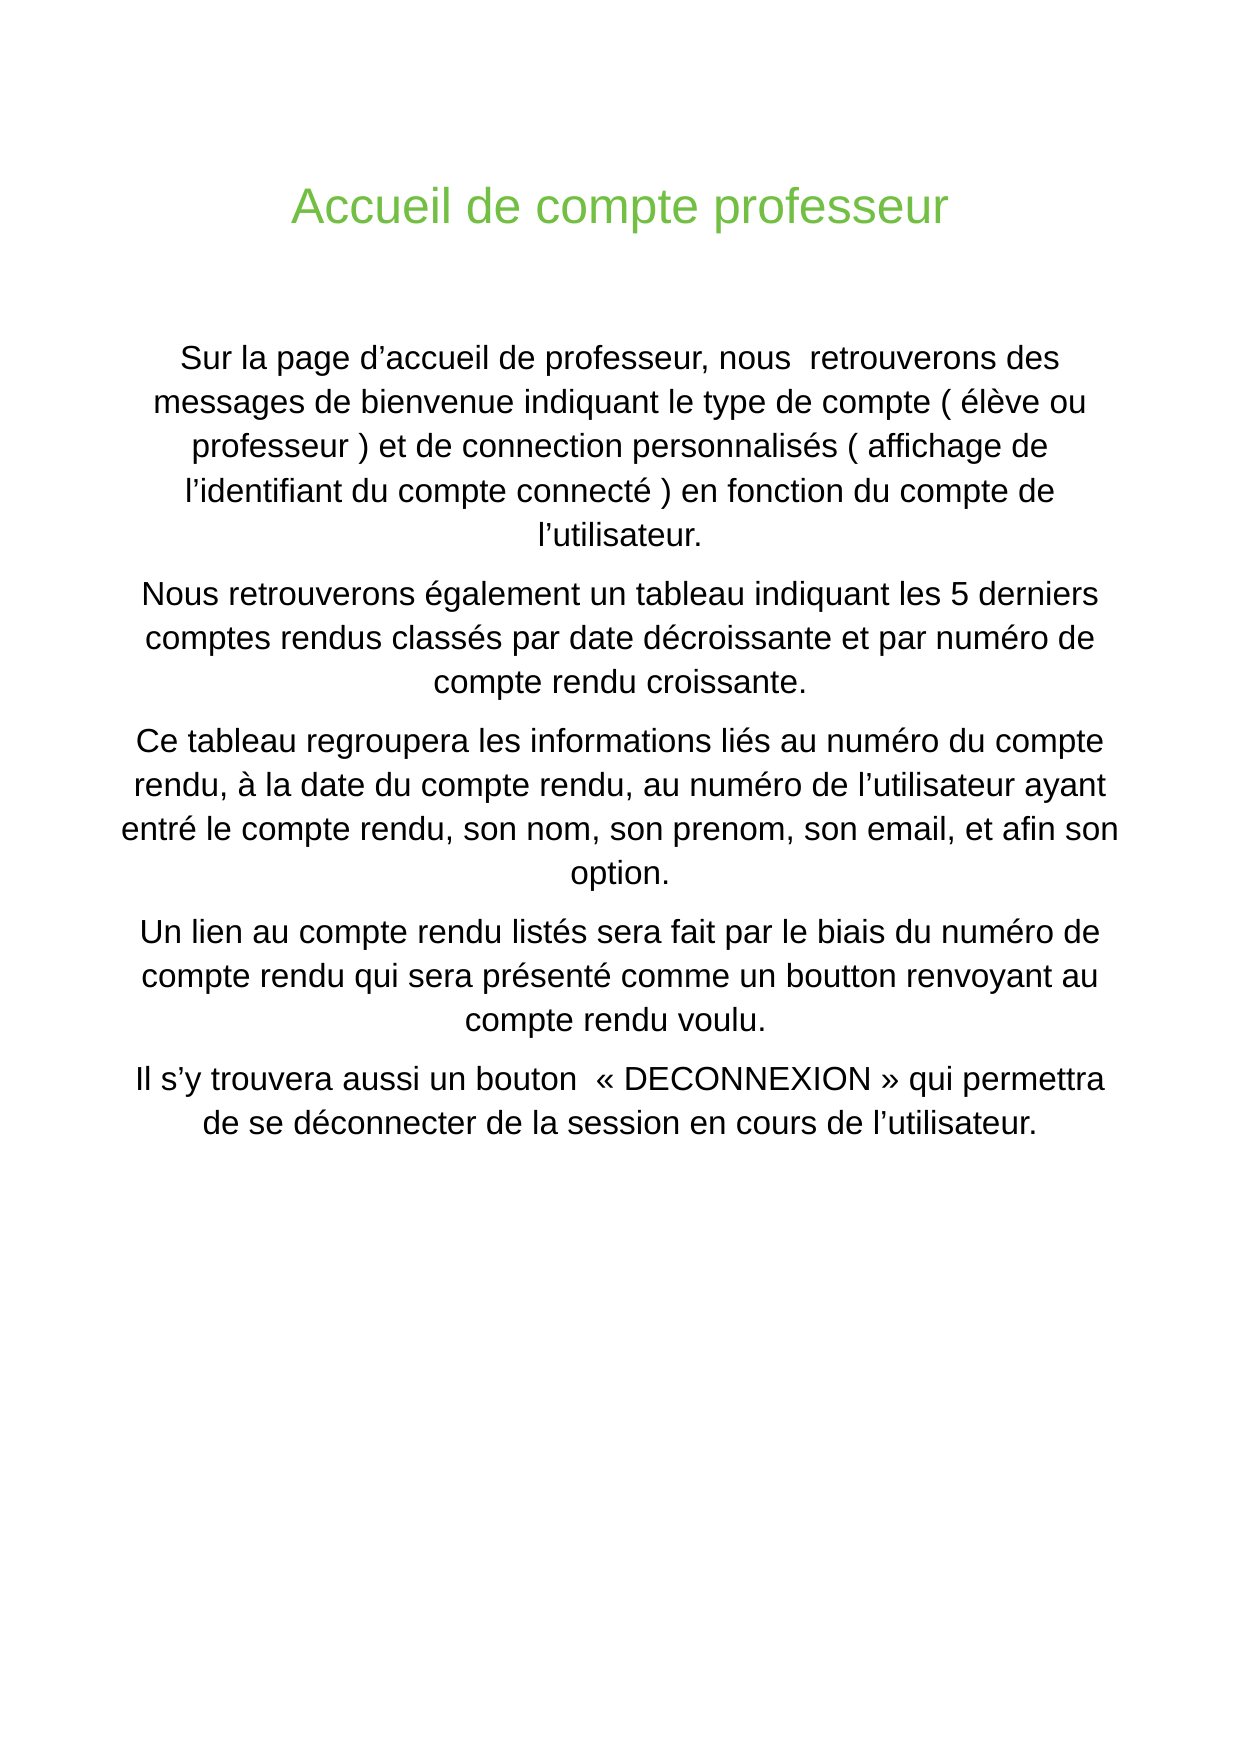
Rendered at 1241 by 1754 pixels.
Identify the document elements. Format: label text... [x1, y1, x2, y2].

text Un lien au compte rendu listés sera fait par le biais du numéro de compte rendu qui sera présenté comme un boutton renvoyant au compte rendu voulu. [118, 912, 1122, 1039]
text Sur la page d’accueil de professeur, nous retrouverons des messages de bienvenue indiquant le type de compte ( élève ou professeur ) et de connection personnalisés ( affichage de l’identifiant du compte connecté ) en fonction du compte de l’utilisateur. [118, 338, 1122, 553]
text Ce tableau regroupera les informations liés au numéro du compte rendu, à la date du compte rendu, au numéro de l’utilisateur ayant entré le compte rendu, son nom, son prenom, son email, et afin son option. [118, 721, 1122, 892]
text Nous retrouverons également un tableau indiquant les 5 derniers comptes rendus classés par date décroissante et par numéro de compte rendu croissante. [118, 573, 1122, 700]
text Accueil de compte professeur [118, 177, 1122, 234]
text Il s’y trouvera aussi un bouton « DECONNEXION » qui permettra de se déconnecter de la session en cours de l’utilisateur. [118, 1059, 1122, 1142]
